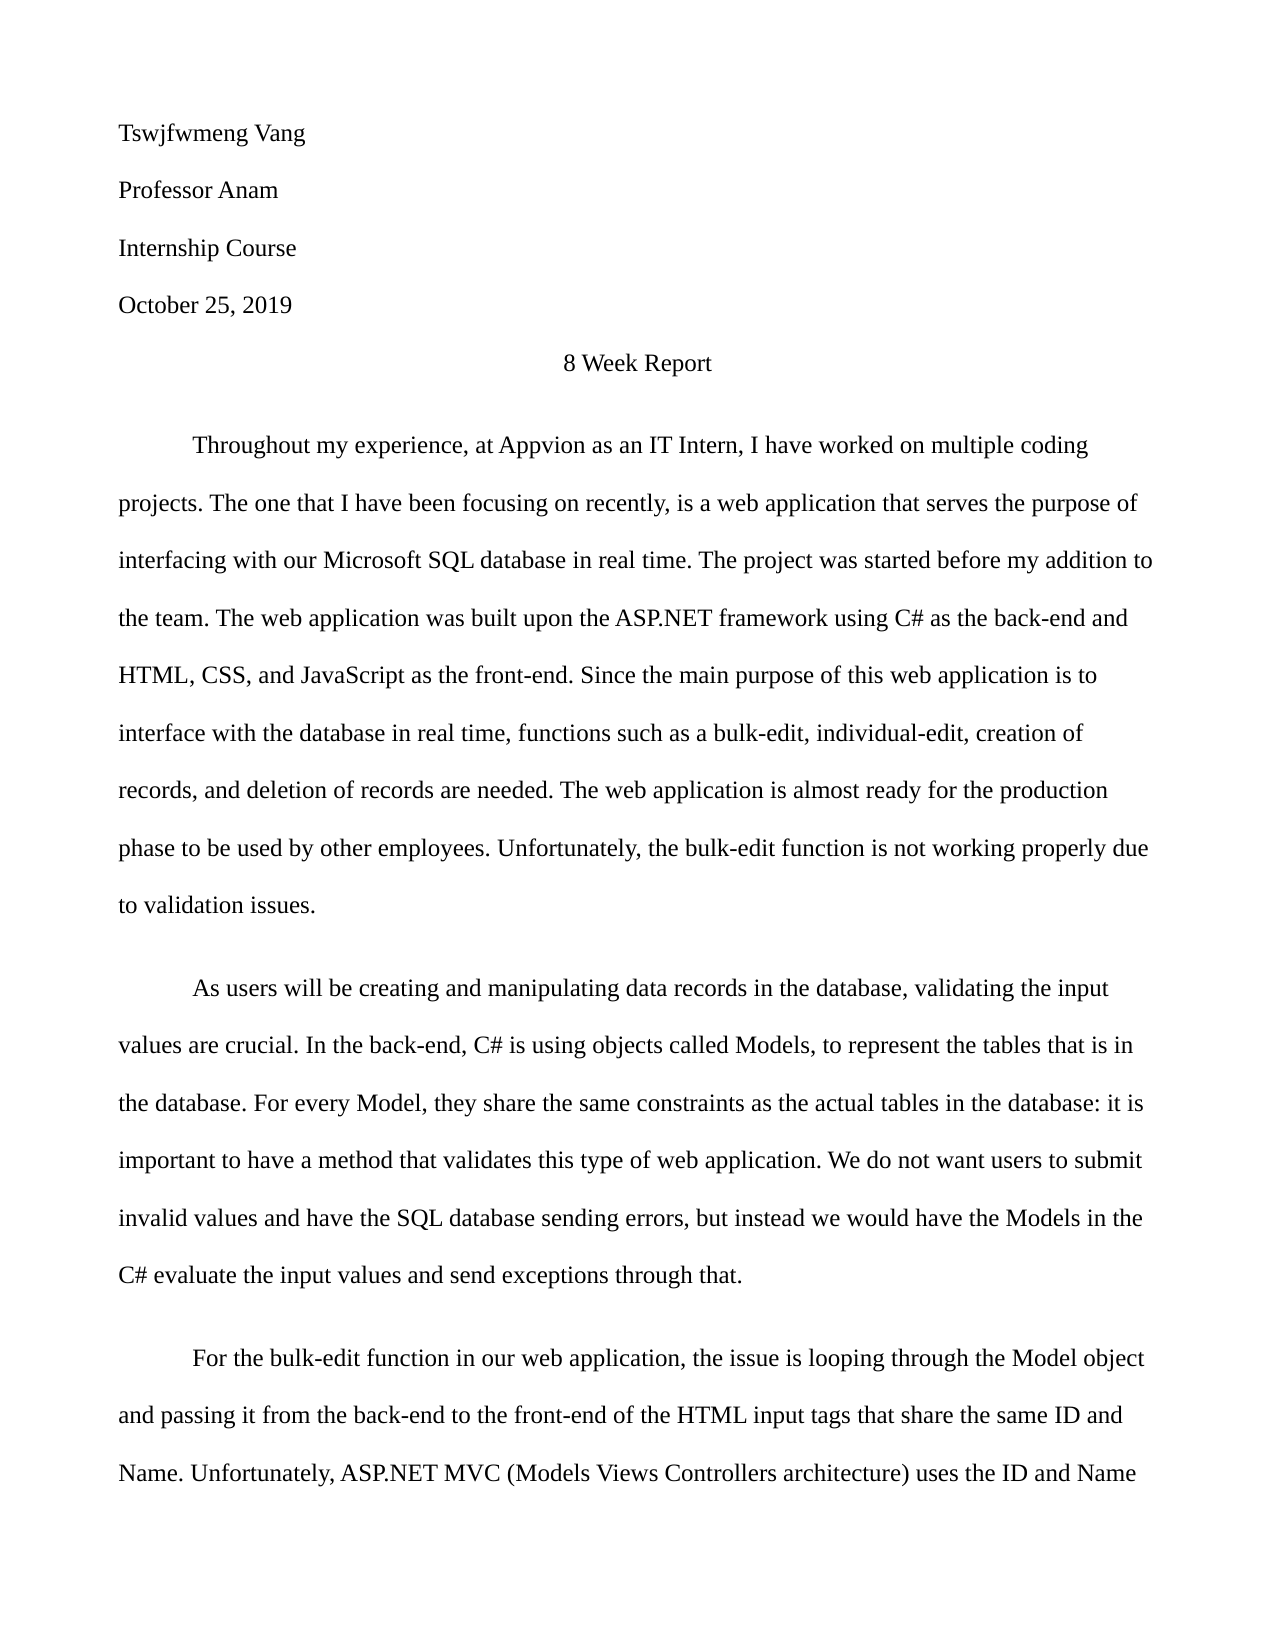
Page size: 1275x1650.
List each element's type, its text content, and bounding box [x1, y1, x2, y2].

text October 25, 2019 [118, 291, 1157, 319]
text Throughout my experience, at Appvion as an IT Intern, I have worked on multiple coding projects. The one that I have been focusing on recently, is a web application that serves the purpose of interfacing with our Microsoft SQL database in real time. The project was started before my addition to the team. The web application was built upon the ASP.NET framework using C# as the back-end and HTML, CSS, and JavaScript as the front-end. Since the main purpose of this web application is to interface with the database in real time, functions such as a bulk-edit, individual-edit, creation of records, and deletion of records are needed. The web application is almost ready for the production phase to be used by other employees. Unfortunately, the bulk-edit function is not working properly due to validation issues. [118, 431, 1157, 919]
text Internship Course [118, 233, 1157, 262]
text For the bulk-edit function in our web application, the issue is looping through the Model object and passing it from the back-end to the front-end of the HTML input tags that share the same ID and Name. Unfortunately, ASP.NET MVC (Models Views Controllers architecture) uses the ID and Name [118, 1343, 1157, 1487]
text As users will be creating and manipulating data records in the database, validating the input values are crucial. In the back-end, C# is using objects called Models, to represent the tables that is in the database. For every Model, they share the same constraints as the actual tables in the database: it is important to have a method that validates this type of web application. We do not want users to submit invalid values and have the SQL database sending errors, but instead we would have the Models in the C# evaluate the input values and send exceptions through that. [118, 973, 1157, 1289]
text 8 Week Report [118, 348, 1157, 377]
text Professor Anam [118, 176, 1157, 204]
text Tswjfwmeng Vang [118, 118, 1157, 147]
